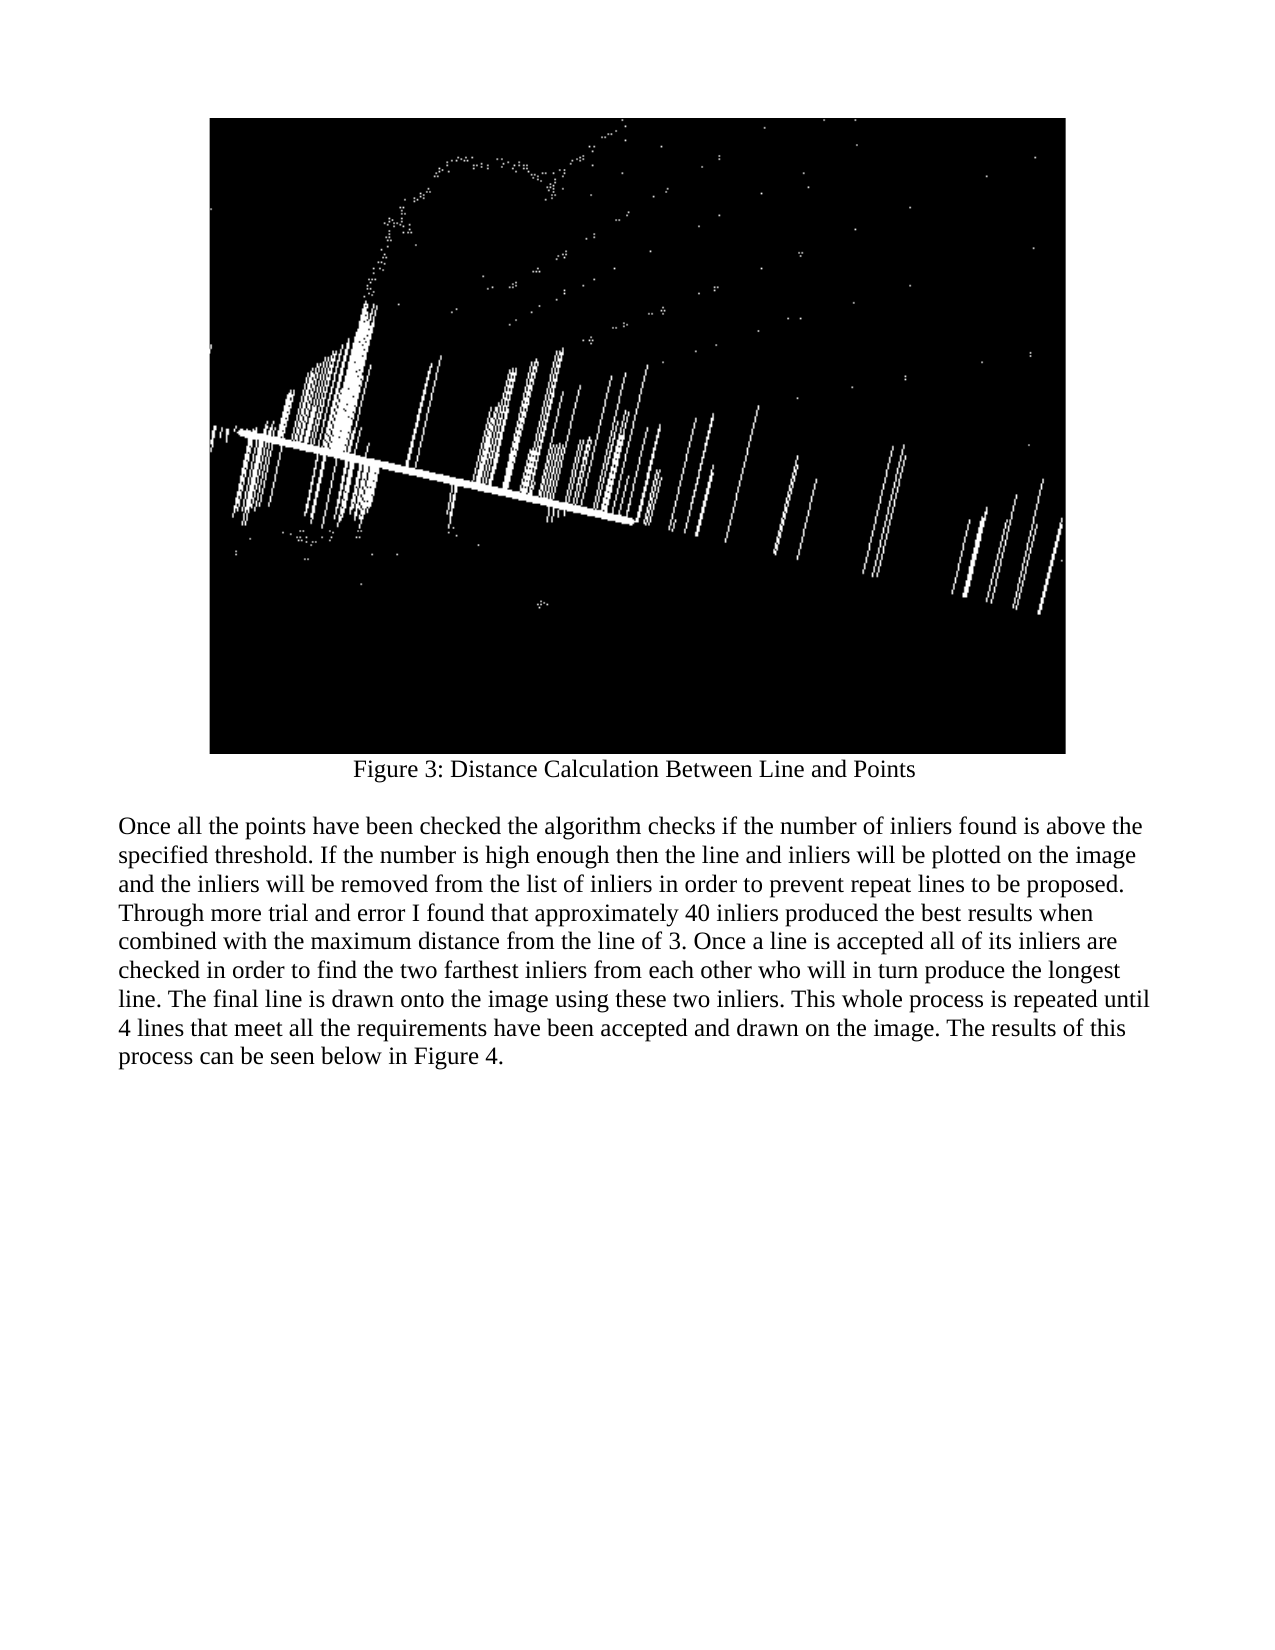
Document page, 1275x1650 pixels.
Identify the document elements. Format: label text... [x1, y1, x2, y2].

picture [209, 118, 1066, 754]
text Figure 3: Distance Calculation Between Line and Points [118, 118, 1157, 783]
text Once all the points have been checked the algorithm checks if the number of inliers found is above the specified threshold. If the number is high enough then the line and inliers will be plotted on the image and the inliers will be removed from the list of inliers in order to prevent repeat lines to be proposed. Through more trial and error I found that approximately 40 inliers produced the best results when combined with the maximum distance from the line of 3. Once a line is accepted all of its inliers are checked in order to find the two farthest inliers from each other who will in turn produce the longest line. The final line is drawn onto the image using these two inliers. This whole process is repeated until 4 lines that meet all the requirements have been accepted and drawn on the image. The results of this process can be seen below in Figure 4. [118, 811, 1157, 1070]
